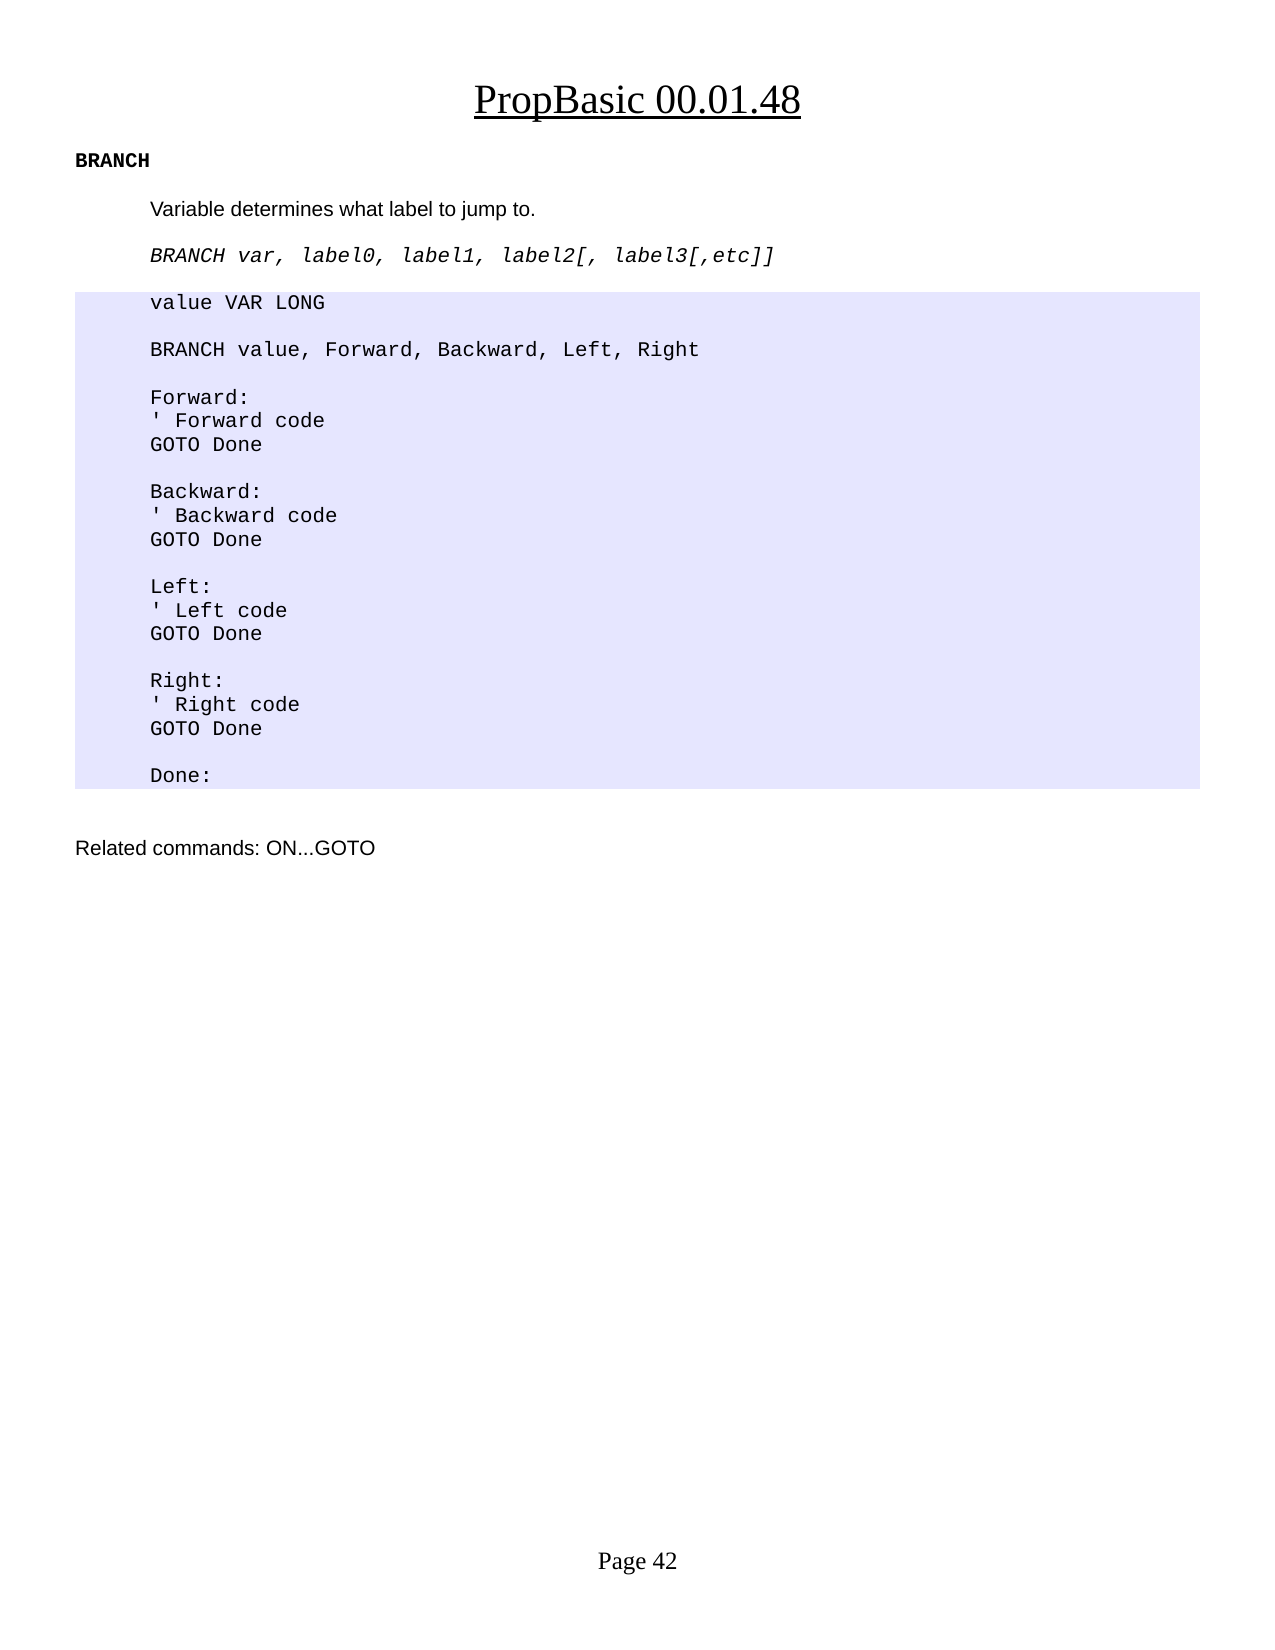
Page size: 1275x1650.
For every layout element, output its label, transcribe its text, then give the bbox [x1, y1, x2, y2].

text Right: [75, 671, 1200, 694]
text GOTO Done [75, 623, 1200, 647]
text Variable determines what label to jump to. [75, 197, 1200, 221]
text Left: [75, 576, 1200, 599]
text Backward: [75, 481, 1200, 505]
text value VAR LONG [75, 292, 1200, 316]
text Forward: [75, 387, 1200, 410]
text ' Backward code [75, 505, 1200, 529]
text BRANCH [75, 150, 1200, 174]
text BRANCH var, label0, label1, label2[, label3[,etc]] [75, 245, 1200, 268]
text ' Forward code [75, 410, 1200, 434]
text Related commands: ON...GOTO [75, 836, 1200, 860]
text ' Right code [75, 694, 1200, 718]
text ' Left code [75, 599, 1200, 623]
text BRANCH value, Forward, Backward, Left, Right [75, 339, 1200, 363]
text GOTO Done [75, 434, 1200, 458]
text GOTO Done [75, 529, 1200, 552]
text Done: [75, 765, 1200, 789]
text GOTO Done [75, 718, 1200, 741]
